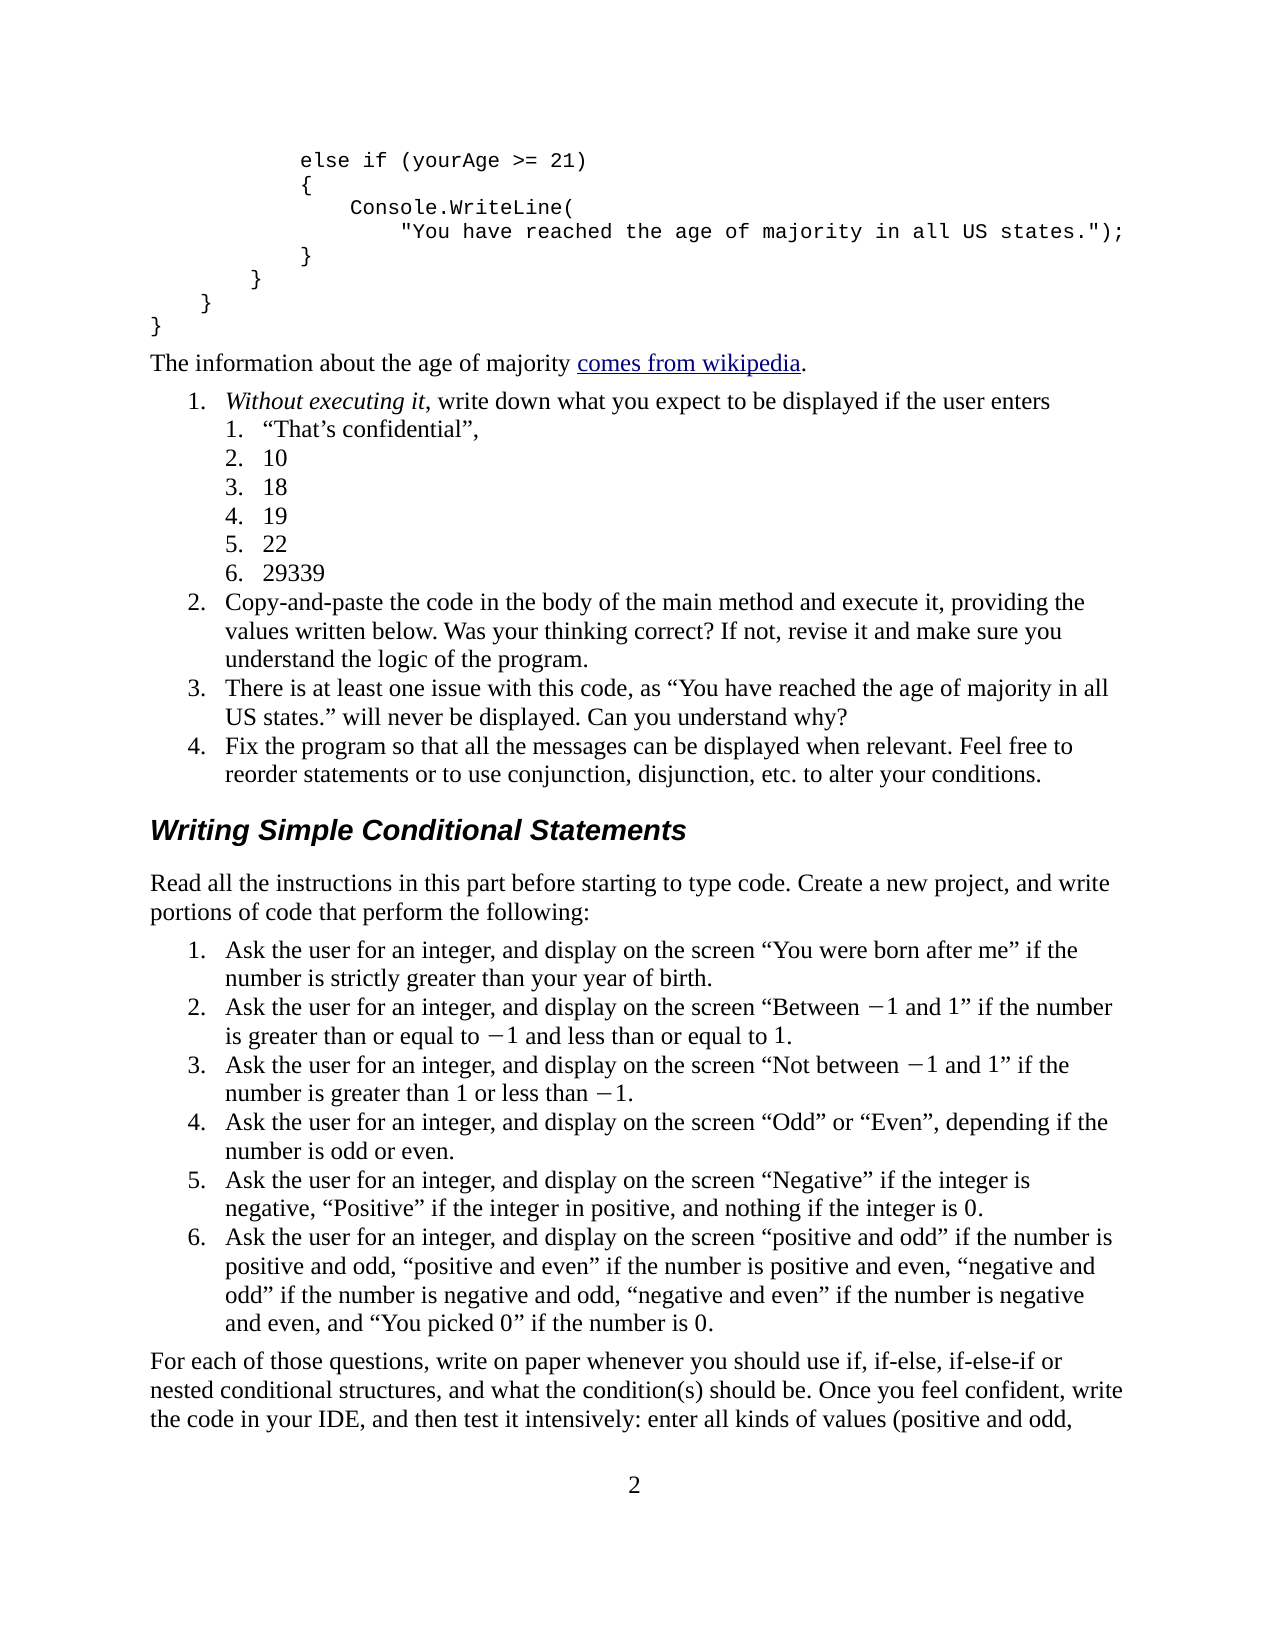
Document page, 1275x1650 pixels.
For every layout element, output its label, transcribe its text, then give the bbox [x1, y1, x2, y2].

list Ask the user for an integer, and display on the screen “Odd” or “Even”, depending if the number is odd or even. [187, 1107, 1125, 1165]
list There is at least one issue with this code, as “You have reached the age of majority in all US states.” will never be displayed. Can you understand why? [187, 673, 1125, 731]
list Fix the program so that all the messages can be displayed when relevant. Feel free to reorder statements or to use conjunction, disjunction, etc. to alter your conditions. [187, 731, 1125, 788]
text } [150, 268, 1125, 292]
list Ask the user for an integer, and display on the screen “Not between and ” if the number is greater than or less than . [187, 1050, 1125, 1107]
list Ask the user for an integer, and display on the screen “You were born after me” if the number is strictly greater than your year of birth. [187, 935, 1125, 992]
text } [150, 292, 1125, 316]
subtitle Writing Simple Conditional Statements [150, 813, 1125, 847]
text else if (yourAge >= 21) [150, 150, 1125, 174]
text For each of those questions, write on paper whenever you should use if, if-else, if-else-if or nested conditional structures, and what the condition(s) should be. Once you feel confident, write the code in your IDE, and then test it intensively: enter all kinds of values (positive and odd, [150, 1346, 1125, 1432]
text Console.WriteLine( [150, 197, 1125, 221]
list 18 [225, 472, 1125, 501]
list 19 [225, 501, 1125, 529]
list 29339 [225, 558, 1125, 587]
list Ask the user for an integer, and display on the screen “positive and odd” if the number is positive and odd, “positive and even” if the number is positive and even, “negative and odd” if the number is negative and odd, “negative and even” if the number is negative and even, and “You picked ” if the number is . [187, 1222, 1125, 1337]
list “That’s confidential”, [225, 414, 1125, 443]
list Copy-and-paste the code in the body of the main method and execute it, providing the values written below. Was your thinking correct? If not, revise it and make sure you understand the logic of the program. [187, 587, 1125, 673]
text { [150, 174, 1125, 197]
list Ask the user for an integer, and display on the screen “Negative” if the integer is negative, “Positive” if the integer in positive, and nothing if the integer is . [187, 1165, 1125, 1222]
text } [150, 244, 1125, 268]
text } [150, 316, 1125, 339]
text Read all the instructions in this part before starting to type code. Create a new project, and write portions of code that perform the following: [150, 868, 1125, 926]
list Ask the user for an integer, and display on the screen “Between and ” if the number is greater than or equal to and less than or equal to . [187, 992, 1125, 1050]
list 10 [225, 443, 1125, 472]
list 22 [225, 529, 1125, 558]
text "You have reached the age of majority in all US states."); [150, 221, 1125, 244]
list Without executing it, write down what you expect to be displayed if the user enters [187, 386, 1125, 414]
text The information about the age of majority comes from wikipedia. [150, 348, 1125, 377]
